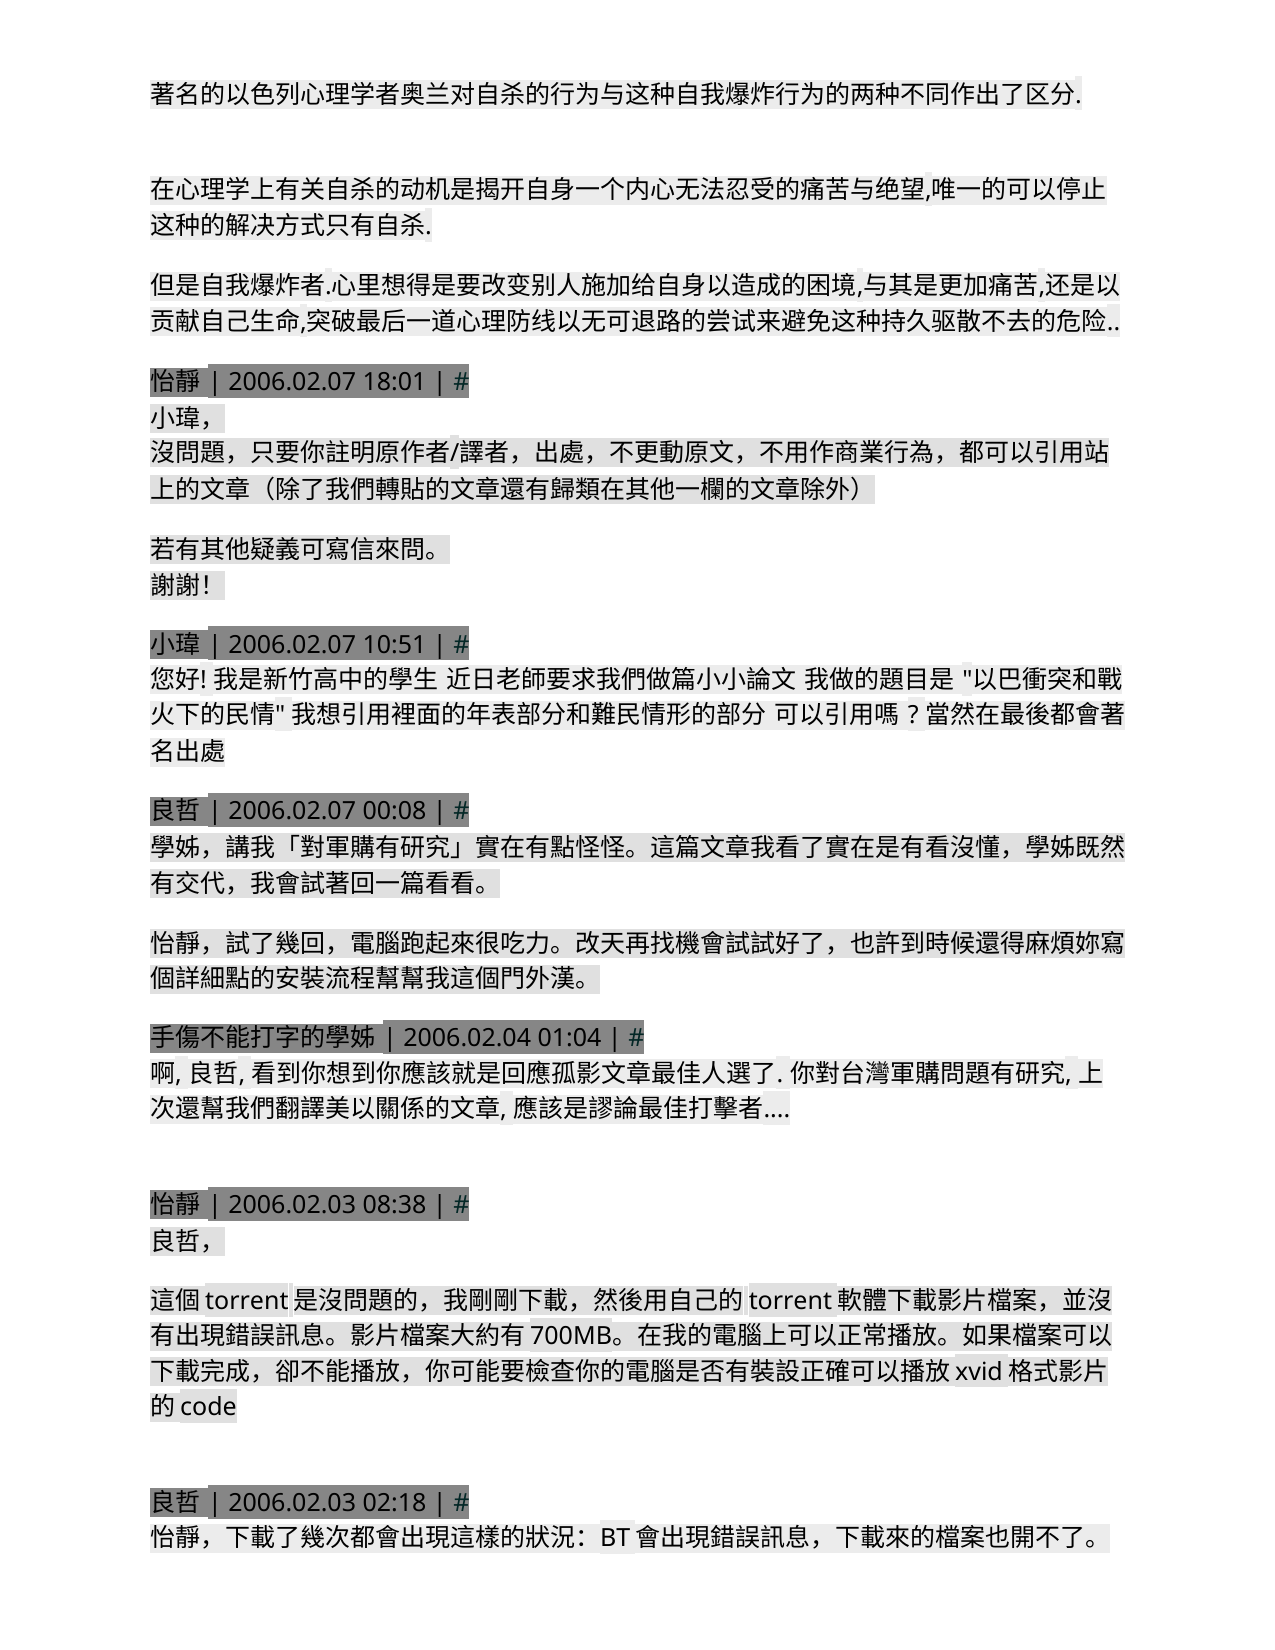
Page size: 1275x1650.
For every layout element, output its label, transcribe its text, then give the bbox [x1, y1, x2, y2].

text 您好! 我是新竹高中的學生 近日老師要求我們做篇小小論文 我做的題目是 "以巴衝突和戰火下的民情" 我想引用裡面的年表部分和難民情形的部分 可以引用嗎 ? 當然在最後都會著名出處 [150, 660, 1125, 767]
text 怡靜 | 2006.02.03 08:38 | # [150, 1185, 1125, 1221]
text 小瑋 | 2006.02.07 10:51 | # [150, 625, 1125, 660]
text 手傷不能打字的學姊 | 2006.02.04 01:04 | # [150, 1019, 1125, 1054]
text 學姊，講我「對軍購有研究」實在有點怪怪。這篇文章我看了實在是有看沒懂，學姊既然有交代，我會試著回一篇看看。 [150, 827, 1125, 898]
text 若有其他疑義可寫信來問。 謝謝！ [150, 529, 1125, 600]
text 著名的以色列心理学者奥兰对自杀的行为与这种自我爆炸行为的两种不同作出了区分. [150, 75, 1125, 110]
text 小瑋， 沒問題，只要你註明原作者/譯者，出處，不更動原文，不用作商業行為，都可以引用站上的文章（除了我們轉貼的文章還有歸類在其他一欄的文章除外） [150, 398, 1125, 504]
text 在心理学上有关自杀的动机是揭开自身一个内心无法忍受的痛苦与绝望,唯一的可以停止这种的解决方式只有自杀. [150, 135, 1125, 242]
text 啊, 良哲, 看到你想到你應該就是回應孤影文章最佳人選了. 你對台灣軍購問題有研究, 上次還幫我們翻譯美以關係的文章, 應該是謬論最佳打擊者.... [150, 1054, 1125, 1160]
text 怡靜，試了幾回，電腦跑起來很吃力。改天再找機會試試好了，也許到時候還得麻煩妳寫個詳細點的安裝流程幫幫我這個門外漢。 [150, 923, 1125, 994]
text 這個torrent是沒問題的，我剛剛下載，然後用自己的torrent軟體下載影片檔案，並沒有出現錯誤訊息。影片檔案大約有700MB。在我的電腦上可以正常播放。如果檔案可以下載完成，卻不能播放，你可能要檢查你的電腦是否有裝設正確可以播放xvid格式影片的code [150, 1281, 1125, 1458]
text 良哲 | 2006.02.07 00:08 | # [150, 792, 1125, 827]
text 良哲， [150, 1221, 1125, 1256]
text 但是自我爆炸者.心里想得是要改变别人施加给自身以造成的困境,与其是更加痛苦,还是以贡献自己生命,突破最后一道心理防线以无可退路的尝试来避免这种持久驱散不去的危险.. [150, 267, 1125, 337]
text 怡靜 | 2006.02.07 18:01 | # [150, 362, 1125, 398]
text 良哲 | 2006.02.03 02:18 | # [150, 1483, 1125, 1519]
text 怡靜，下載了幾次都會出現這樣的狀況：BT會出現錯誤訊息，下載來的檔案也開不了。 [150, 1519, 1125, 1554]
